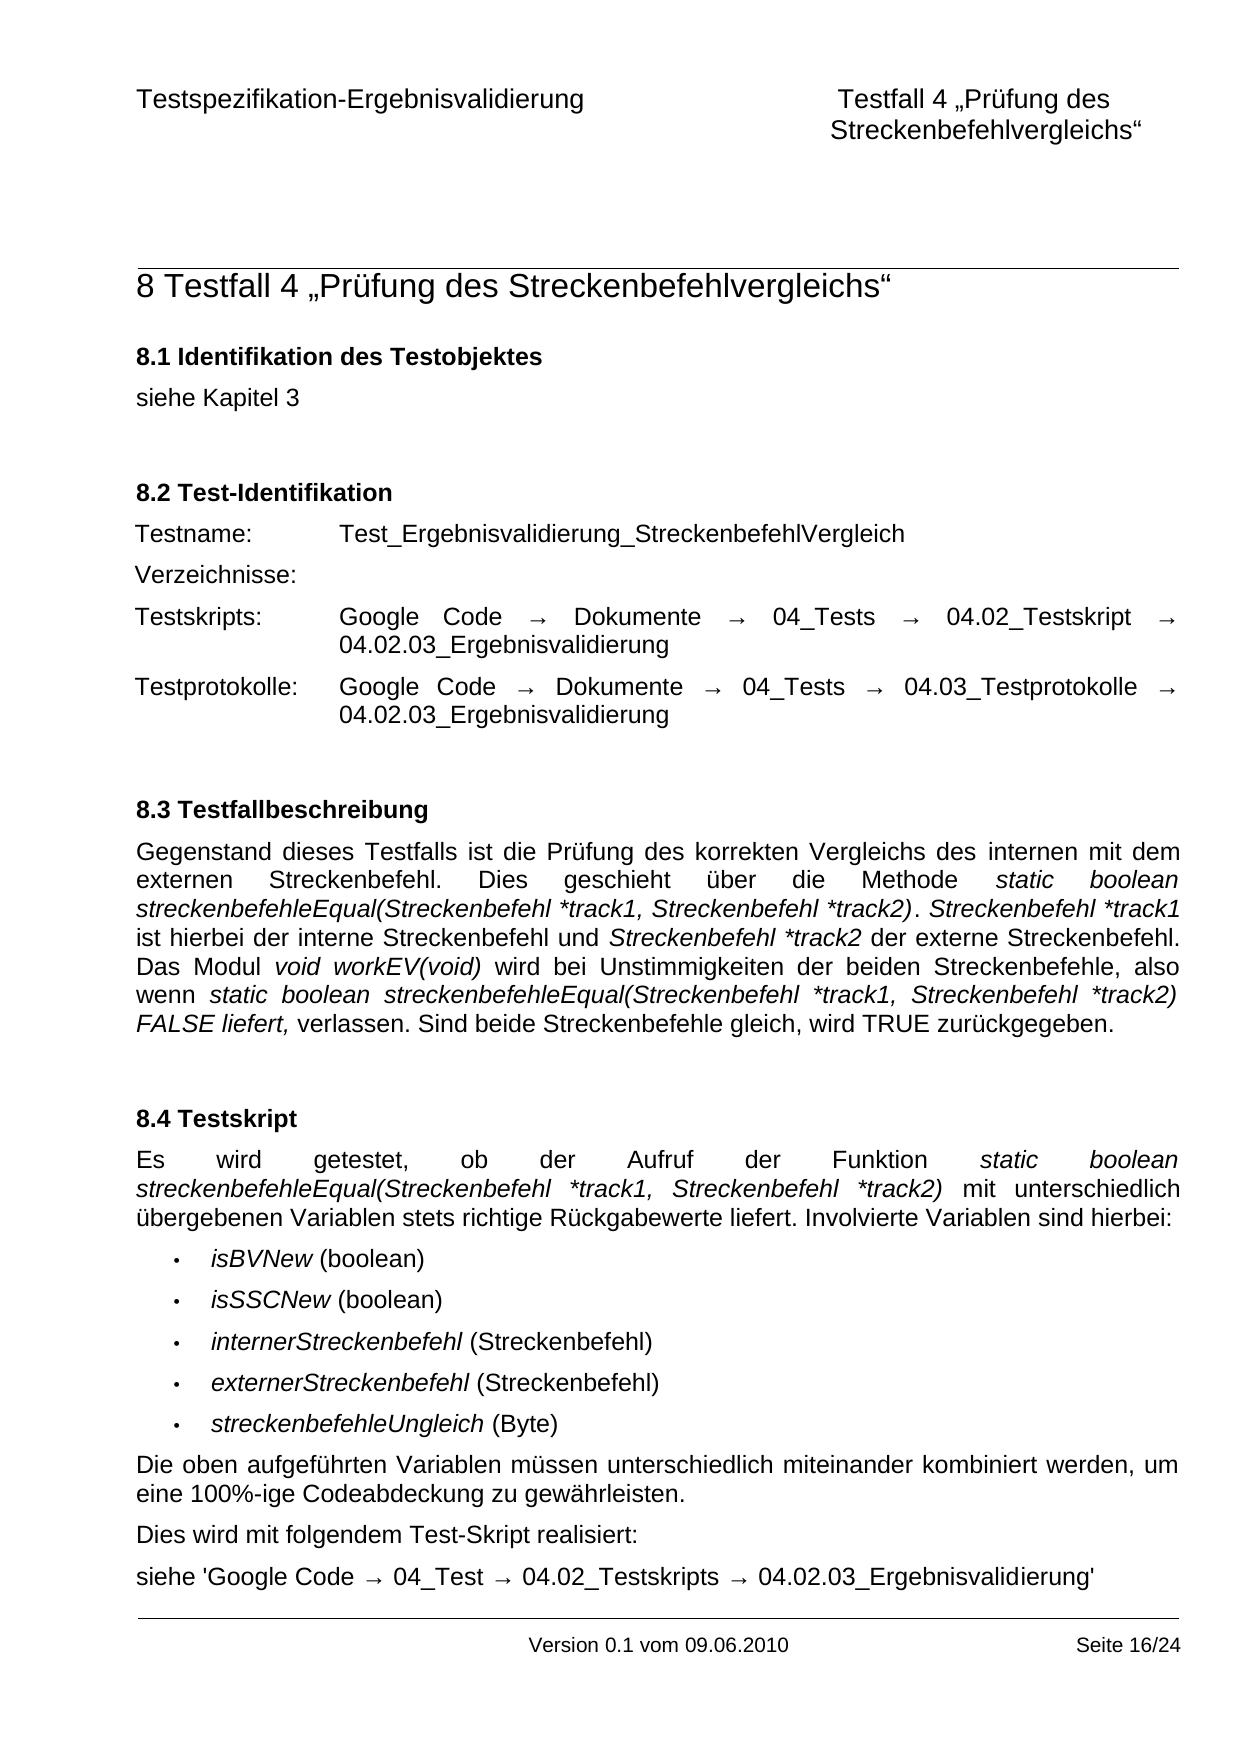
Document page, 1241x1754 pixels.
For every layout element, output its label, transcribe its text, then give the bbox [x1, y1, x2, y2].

text Testskripts: Google Code → Dokumente → 04_Tests → 04.02_Testskript → 04.02.03_Ergebnisvalidierung [134, 602, 1181, 659]
list streckenbefehleUngleich (Byte) [173, 1409, 1181, 1438]
list isBVNew (boolean) [173, 1244, 1181, 1273]
text Testname: Test_Ergebnisvalidierung_StreckenbefehlVergleich [134, 519, 1181, 548]
subtitle Test-Identifikation [136, 478, 1181, 507]
text siehe Kapitel 3 [136, 383, 1181, 412]
text Gegenstand dieses Testfalls ist die Prüfung des korrekten Vergleichs des internen mit dem externen Streckenbefehl. Dies geschieht über die Methode static boolean streckenbefehleEqual(Streckenbefehl *track1, Streckenbefehl *track2). Streckenbefehl *track1 ist hierbei der interne Streckenbefehl und Streckenbefehl *track2 der externe Streckenbefehl. Das Modul void workEV(void) wird bei Unstimmigkeiten der beiden Streckenbefehle, also wenn static boolean streckenbefehleEqual(Streckenbefehl *track1, Streckenbefehl *track2) FALSE liefert, verlassen. Sind beide Streckenbefehle gleich, wird TRUE zurückgegeben. [136, 837, 1181, 1038]
text Dies wird mit folgendem Test-Skript realisiert: [136, 1521, 1181, 1549]
subtitle Testfallbeschreibung [136, 796, 1181, 824]
subtitle Testfall 4 „Prüfung des Streckenbefehlvergleichs“ [788, 289, 1181, 304]
list isSSCNew (boolean) [173, 1286, 1181, 1314]
list internerStreckenbefehl (Streckenbefehl) [173, 1327, 1181, 1356]
text Testprotokolle: Google Code → Dokumente → 04_Tests → 04.03_Testprotokolle → 04.02.03_Ergebnisvalidierung [134, 672, 1181, 729]
subtitle Testfall 4 „Prüfung des Streckenbefehlvergleichs“ [429, 289, 789, 304]
text Die oben aufgeführten Variablen müssen unterschiedlich miteinander kombiniert werden, um eine 100%-ige Codeabdeckung zu gewährleisten. [136, 1451, 1181, 1508]
subtitle Identifikation des Testobjektes [136, 342, 1181, 371]
subtitle Testskript [136, 1104, 1181, 1133]
list externerStreckenbefehl (Streckenbefehl) [173, 1368, 1181, 1397]
text siehe 'Google Code → 04_Test → 04.02_Testskripts → 04.02.03_Ergebnisvalidierung' [136, 1562, 1181, 1591]
text Verzeichnisse: [134, 561, 1181, 589]
subtitle Testfall 4 „Prüfung des Streckenbefehlvergleichs“ [136, 289, 430, 304]
text Es wird getestet, ob der Aufruf der Funktion static boolean streckenbefehleEqual(Streckenbefehl *track1, Streckenbefehl *track2) mit unterschiedlich übergebenen Variablen stets richtige Rückgabewerte liefert. Involvierte Variablen sind hierbei: [136, 1146, 1181, 1232]
